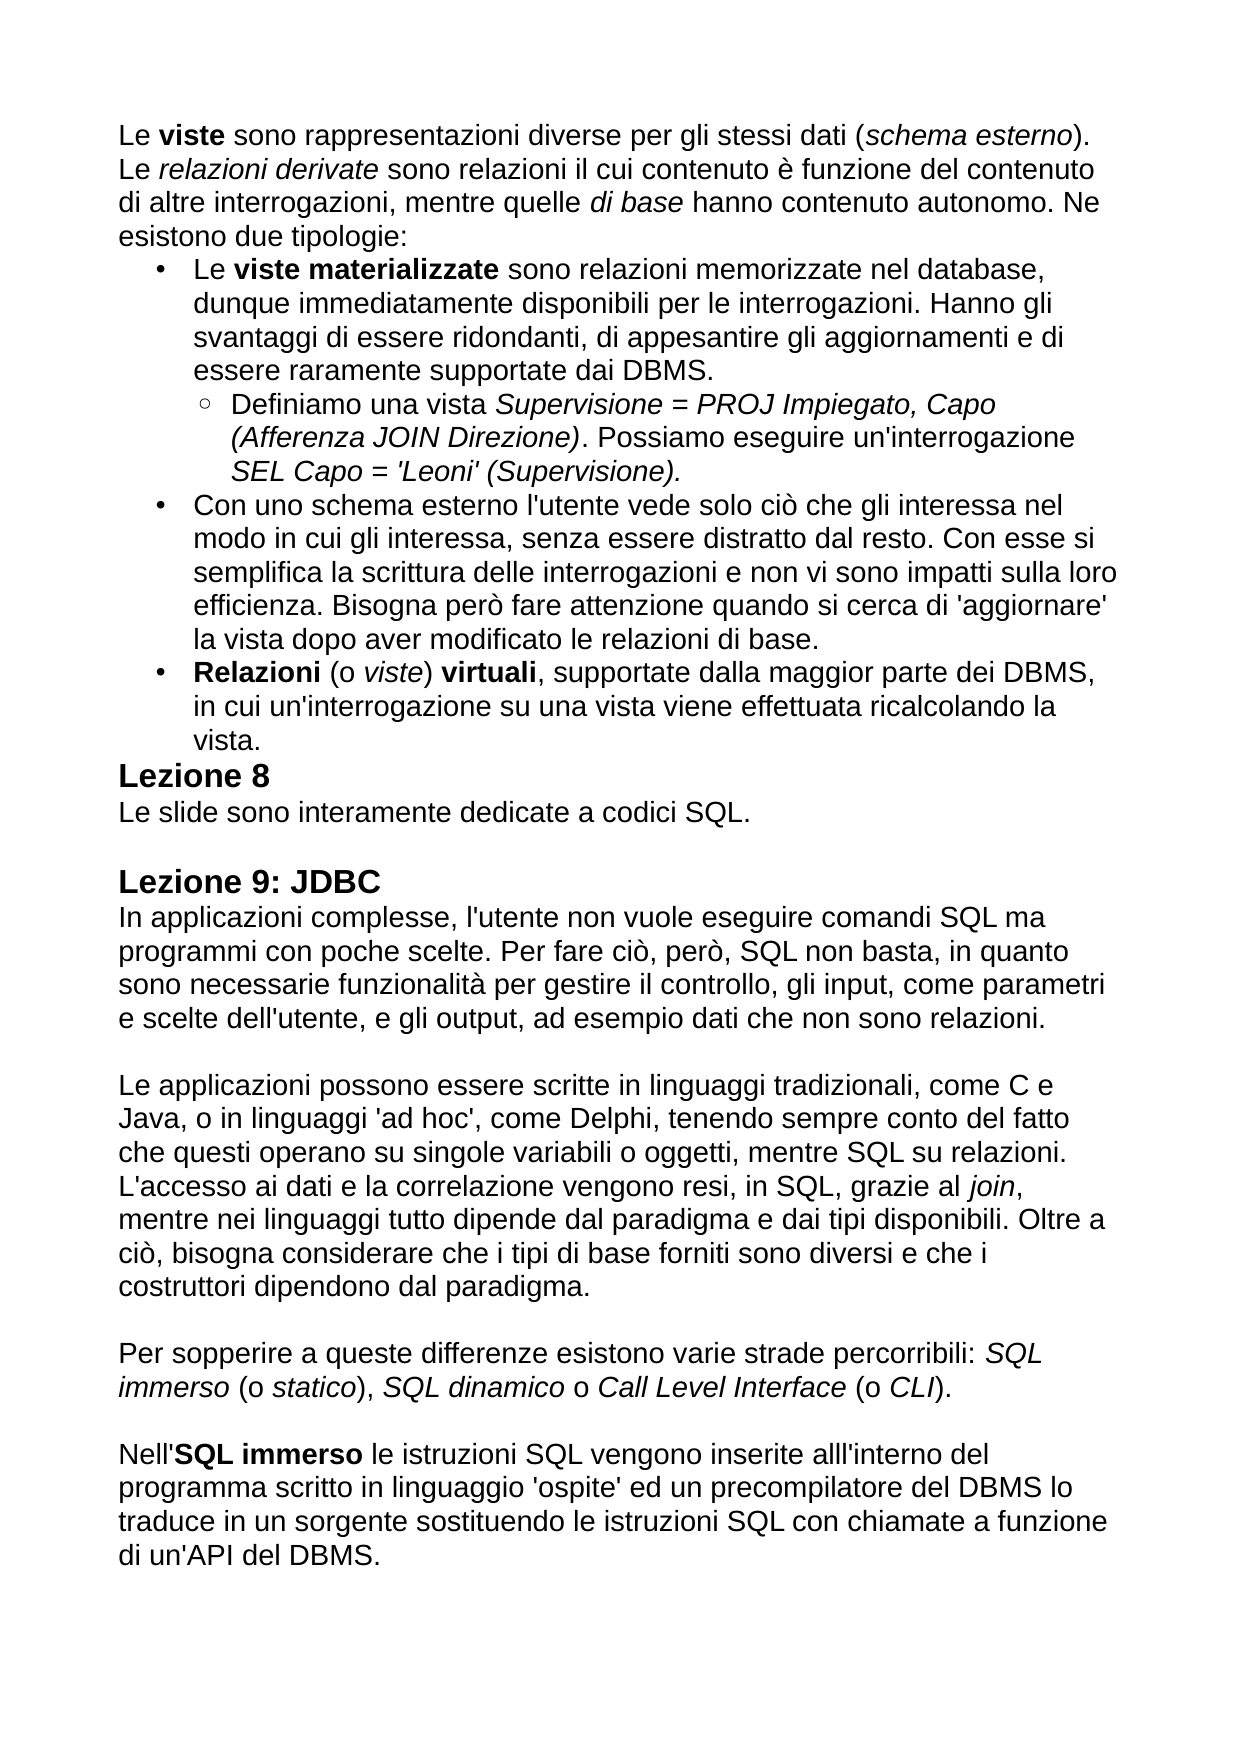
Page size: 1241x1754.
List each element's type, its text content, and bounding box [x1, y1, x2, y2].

text Le applicazioni possono essere scritte in linguaggi tradizionali, come C e Java, o in linguaggi 'ad hoc', come Delphi, tenendo sempre conto del fatto che questi operano su singole variabili o oggetti, mentre SQL su relazioni. [118, 1068, 1122, 1168]
text In applicazioni complesse, l'utente non vuole eseguire comandi SQL ma programmi con poche scelte. Per fare ciò, però, SQL non basta, in quanto sono necessarie funzionalità per gestire il controllo, gli input, come parametri e scelte dell'utente, e gli output, ad esempio dati che non sono relazioni. [118, 900, 1122, 1034]
text Per sopperire a queste differenze esistono varie strade percorribili: SQL immerso (o statico), SQL dinamico o Call Level Interface (o CLI). [118, 1336, 1122, 1403]
text Le slide sono interamente dedicate a codici SQL. [118, 795, 1122, 828]
list Con uno schema esterno l'utente vede solo ciò che gli interessa nel modo in cui gli interessa, senza essere distratto dal resto. Con esse si semplifica la scrittura delle interrogazioni e non vi sono impatti sulla loro efficienza. Bisogna però fare attenzione quando si cerca di 'aggiornare' la vista dopo aver modificato le relazioni di base. [156, 487, 1122, 655]
list Le viste materializzate sono relazioni memorizzate nel database, dunque immediatamente disponibili per le interrogazioni. Hanno gli svantaggi di essere ridondanti, di appesantire gli aggiornamenti e di essere raramente supportate dai DBMS. [156, 252, 1122, 387]
text Le viste sono rappresentazioni diverse per gli stessi dati (schema esterno). Le relazioni derivate sono relazioni il cui contenuto è funzione del contenuto di altre interrogazioni, mentre quelle di base hanno contenuto autonomo. Ne esistono due tipologie: [118, 118, 1122, 252]
text L'accesso ai dati e la correlazione vengono resi, in SQL, grazie al join, mentre nei linguaggi tutto dipende dal paradigma e dai tipi disponibili. Oltre a ciò, bisogna considerare che i tipi di base forniti sono diversi e che i costruttori dipendono dal paradigma. [118, 1168, 1122, 1303]
text Lezione 9: JDBC [118, 862, 1122, 900]
text Lezione 8 [118, 756, 1122, 795]
text Nell'SQL immerso le istruzioni SQL vengono inserite alll'interno del programma scritto in linguaggio 'ospite' ed un precompilatore del DBMS lo traduce in un sorgente sostituendo le istruzioni SQL con chiamate a funzione di un'API del DBMS. [118, 1437, 1122, 1571]
list Relazioni (o viste) virtuali, supportate dalla maggior parte dei DBMS, in cui un'interrogazione su una vista viene effettuata ricalcolando la vista. [156, 655, 1122, 756]
list Definiamo una vista Supervisione = PROJ Impiegato, Capo (Afferenza JOIN Direzione). Possiamo eseguire un'interrogazione SEL Capo = 'Leoni' (Supervisione). [193, 387, 1122, 487]
